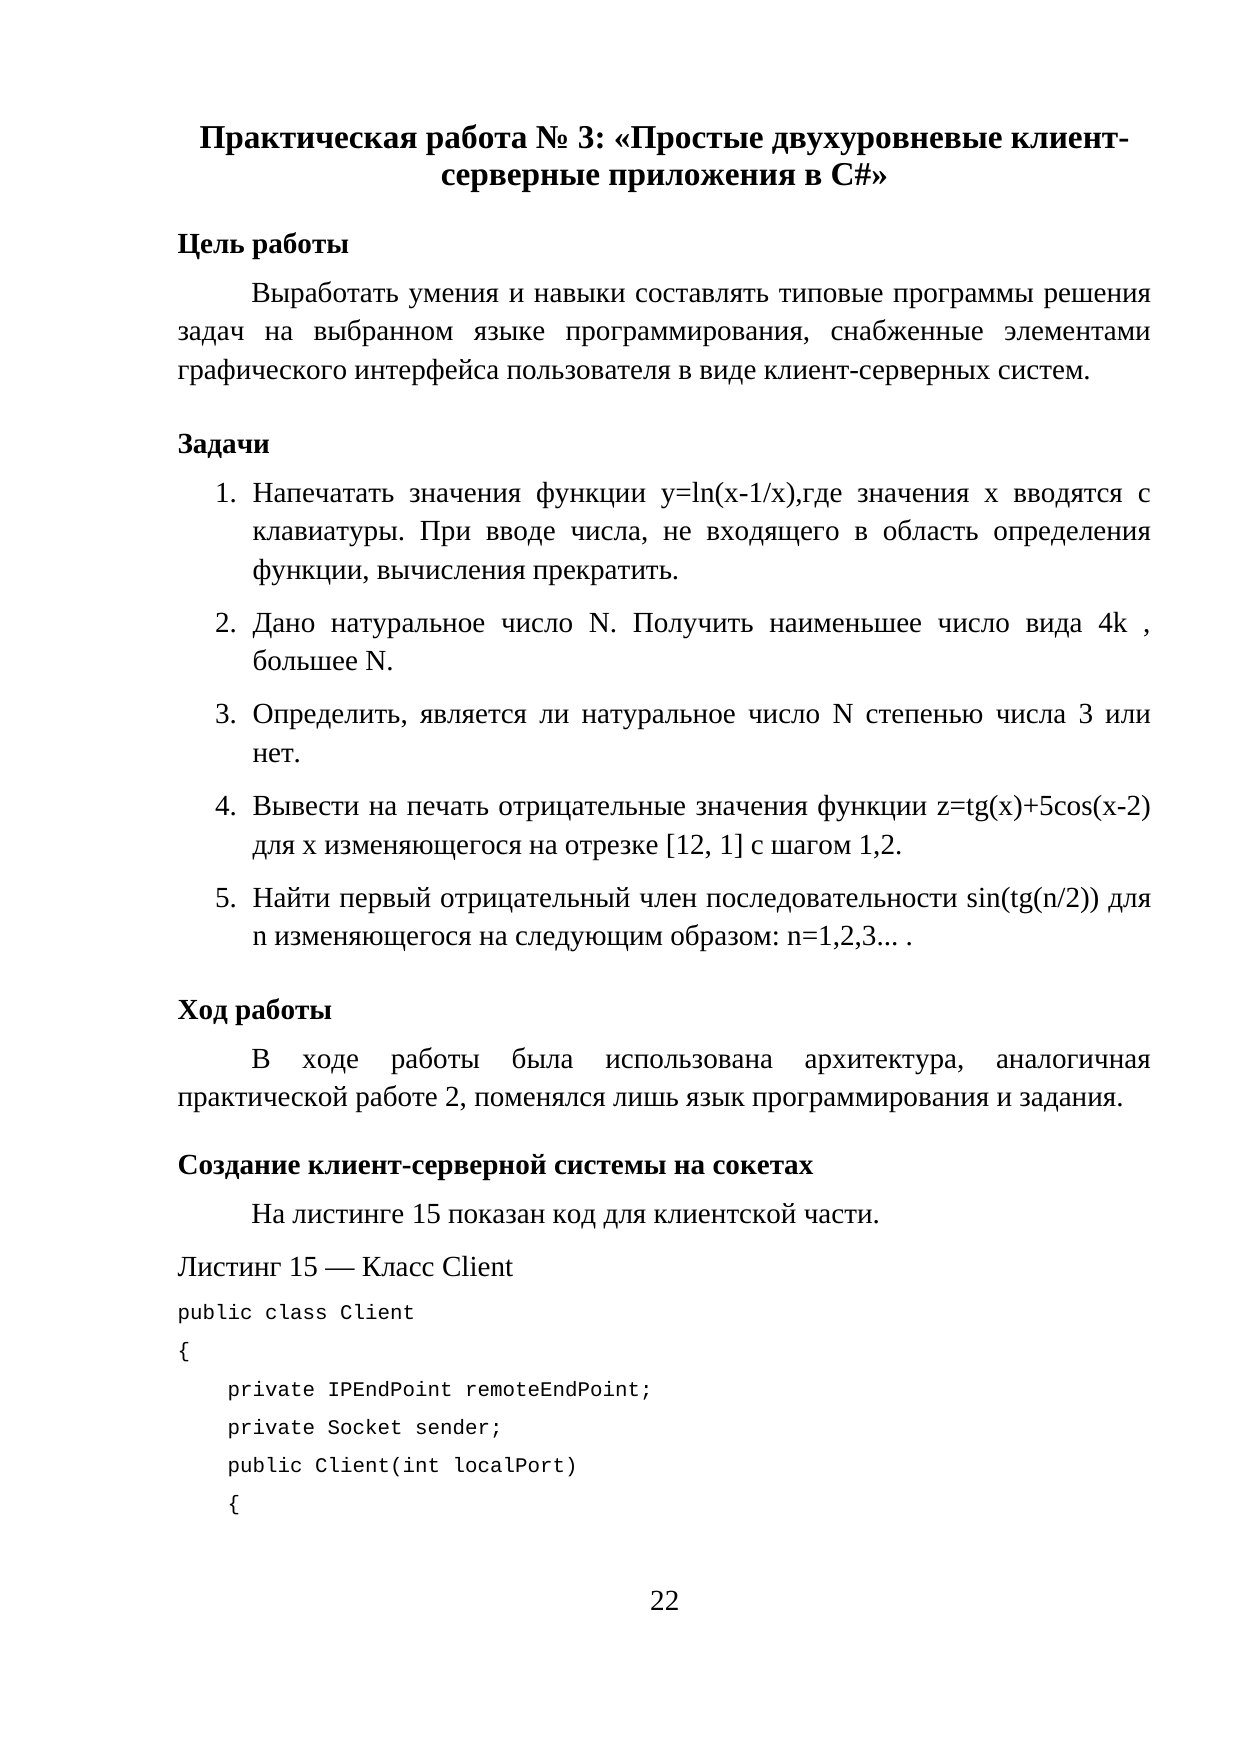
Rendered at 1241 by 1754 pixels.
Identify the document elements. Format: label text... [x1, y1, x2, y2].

text private IPEndPoint remoteEndPoint; [177, 1379, 1152, 1402]
subtitle Практическая работа № 3: «Простые двухуровневые клиент-серверные приложения в С#» [177, 118, 1152, 193]
list Напечатать значения функции y=ln(x-1/x),где значения x вводятся с клавиатуры. При вводе числа, не входящего в область определения функции, вычисления прекратить. [215, 475, 1152, 585]
text { [177, 1340, 1152, 1364]
text private Socket sender; [177, 1417, 1152, 1441]
text { [177, 1493, 1152, 1517]
subtitle Создание клиент-серверной системы на сокетах [177, 1147, 1152, 1181]
list Дано натуральное число N. Получить наименьшее число вида 4k , большее N. [215, 605, 1152, 677]
text Листинг 15 — Класс Client [177, 1249, 1152, 1283]
list Найти первый отрицательный член последовательности sin(tg(n/2)) для n изменяющегося на следующим образом: n=1,2,3... . [215, 880, 1152, 952]
text На листинге 15 показан код для клиентской части. [177, 1196, 1152, 1229]
text public Client(int localPort) [177, 1455, 1152, 1479]
text public class Client [177, 1302, 1152, 1326]
subtitle Цель работы [177, 226, 1152, 260]
subtitle Ход работы [177, 992, 1152, 1026]
text В ходе работы была использована архитектура, аналогичная практической работе 2, поменялся лишь язык программирования и задания. [177, 1041, 1152, 1113]
list Вывести на печать отрицательные значения функции z=tg(x)+5cos(x-2) для x изменяющегося на отрезке [12, 1] с шагом 1,2. [215, 788, 1152, 860]
subtitle Задачи [177, 426, 1152, 459]
list Определить, является ли натуральное число N степенью числа 3 или нет. [215, 697, 1152, 769]
text Выработать умения и навыки составлять типовые программы решения задач на выбранном языке программирования, снабженные элементами графического интерфейса пользователя в виде клиент-серверных систем. [177, 275, 1152, 386]
